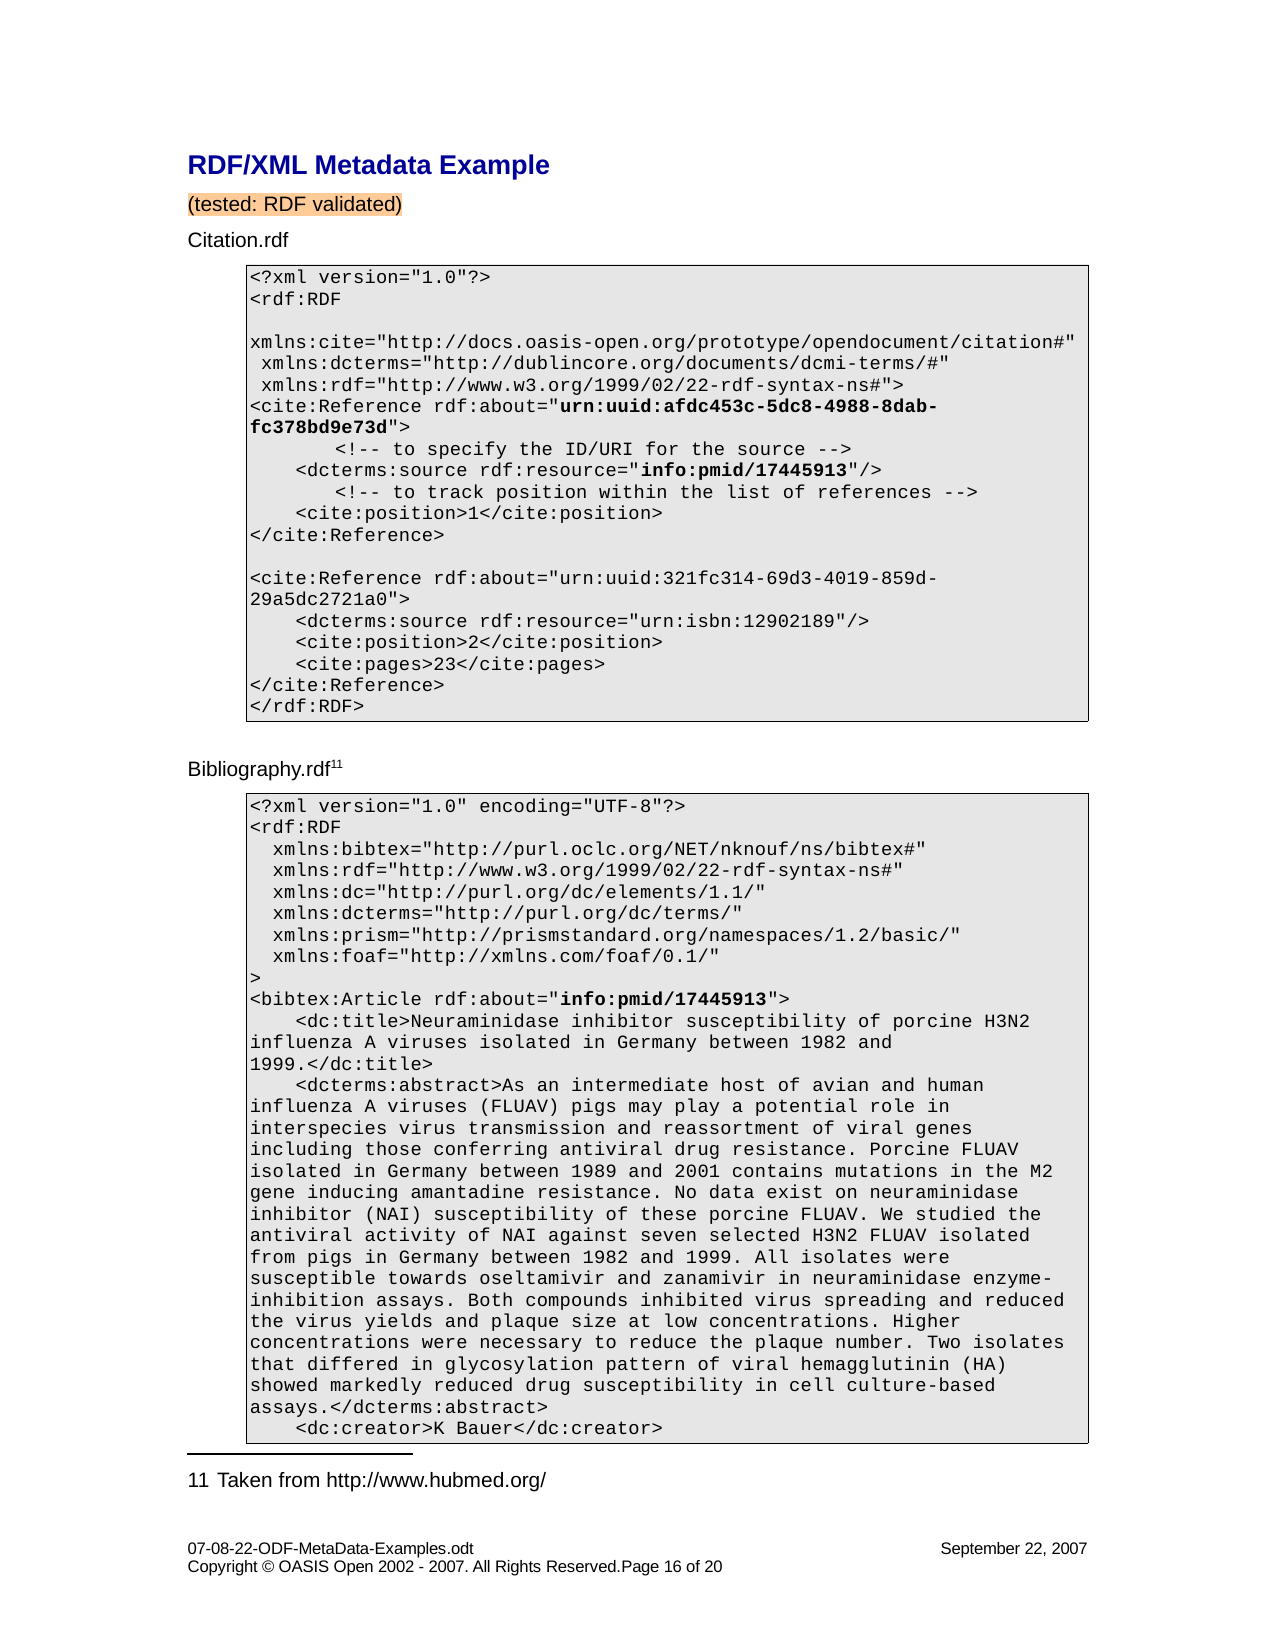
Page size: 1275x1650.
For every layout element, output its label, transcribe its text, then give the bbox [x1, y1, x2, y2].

text <cite:pages>23</cite:pages> [247, 651, 1088, 672]
text <cite:Reference rdf:about="urn:uuid:afdc453c-5dc8-4988-8dab-fc378bd9e73d"> [247, 393, 1088, 436]
text xmlns:dcterms="http://dublincore.org/documents/dcmi-terms/#" [247, 350, 1088, 372]
text xmlns:foaf="http://xmlns.com/foaf/0.1/" [247, 943, 1088, 965]
text > [247, 965, 1088, 986]
text </cite:Reference> [247, 522, 1088, 543]
text <dc:creator>K Bauer</dc:creator> [247, 1416, 1088, 1443]
text <dcterms:source rdf:resource="info:pmid/17445913"/> [247, 458, 1088, 479]
text Citation.rdf [187, 228, 1088, 252]
text (tested: RDF validated) [187, 192, 1088, 216]
text xmlns:rdf="http://www.w3.org/1999/02/22-rdf-syntax-ns#"> [247, 372, 1088, 393]
text xmlns:dcterms="http://purl.org/dc/terms/" [247, 901, 1088, 922]
text xmlns:dc="http://purl.org/dc/elements/1.1/" [247, 879, 1088, 901]
text xmlns:cite="http://docs.oasis-open.org/prototype/opendocument/citation#" [247, 307, 1088, 350]
text <dc:title>Neuraminidase inhibitor susceptibility of porcine H3N2 influenza A viruses isolated in Germany between 1982 and 1999.</dc:title> [247, 1008, 1088, 1072]
text <bibtex:Article rdf:about="info:pmid/17445913"> [247, 986, 1088, 1008]
text <?xml version="1.0" encoding="UTF-8"?> [247, 794, 1088, 815]
text <dcterms:abstract>As an intermediate host of avian and human influenza A viruses (FLUAV) pigs may play a potential role in interspecies virus transmission and reassortment of viral genes including those conferring antiviral drug resistance. Porcine FLUAV isolated in Germany between 1989 and 2001 contains mutations in the M2 gene inducing amantadine resistance. No data exist on neuraminidase inhibitor (NAI) susceptibility of these porcine FLUAV. We studied the antiviral activity of NAI against seven selected H3N2 FLUAV isolated from pigs in Germany between 1982 and 1999. All isolates were susceptible towards oseltamivir and zanamivir in neuraminidase enzyme-inhibition assays. Both compounds inhibited virus spreading and reduced the virus yields and plaque size at low concentrations. Higher concentrations were necessary to reduce the plaque number. Two isolates that differed in glycosylation pattern of viral hemagglutinin (HA) showed markedly reduced drug susceptibility in cell culture-based assays.</dcterms:abstract> [247, 1072, 1088, 1416]
text <cite:Reference rdf:about="urn:uuid:321fc314-69d3-4019-859d-29a5dc2721a0"> [247, 565, 1088, 608]
text <cite:position>2</cite:position> [247, 629, 1088, 651]
text <rdf:RDF [247, 815, 1088, 836]
text xmlns:rdf="http://www.w3.org/1999/02/22-rdf-syntax-ns#" [247, 858, 1088, 879]
text <!-- to specify the ID/URI for the source --> [247, 436, 1088, 458]
subtitle RDF/XML Metadata Example [187, 150, 1088, 180]
text </cite:Reference> [247, 672, 1088, 694]
text <rdf:RDF [247, 286, 1088, 307]
text <!-- to track position within the list of references --> [247, 479, 1088, 501]
text <dcterms:source rdf:resource="urn:isbn:12902189"/> [247, 608, 1088, 629]
text Bibliography.rdf [187, 757, 1088, 781]
text <?xml version="1.0"?> [247, 266, 1088, 286]
text xmlns:prism="http://prismstandard.org/namespaces/1.2/basic/" [247, 922, 1088, 943]
text <cite:position>1</cite:position> [247, 501, 1088, 522]
text Taken from http://www.hubmed.org/ [187, 1469, 1088, 1492]
text xmlns:bibtex="http://purl.oclc.org/NET/nknouf/ns/bibtex#" [247, 836, 1088, 858]
text </rdf:RDF> [247, 694, 1088, 721]
